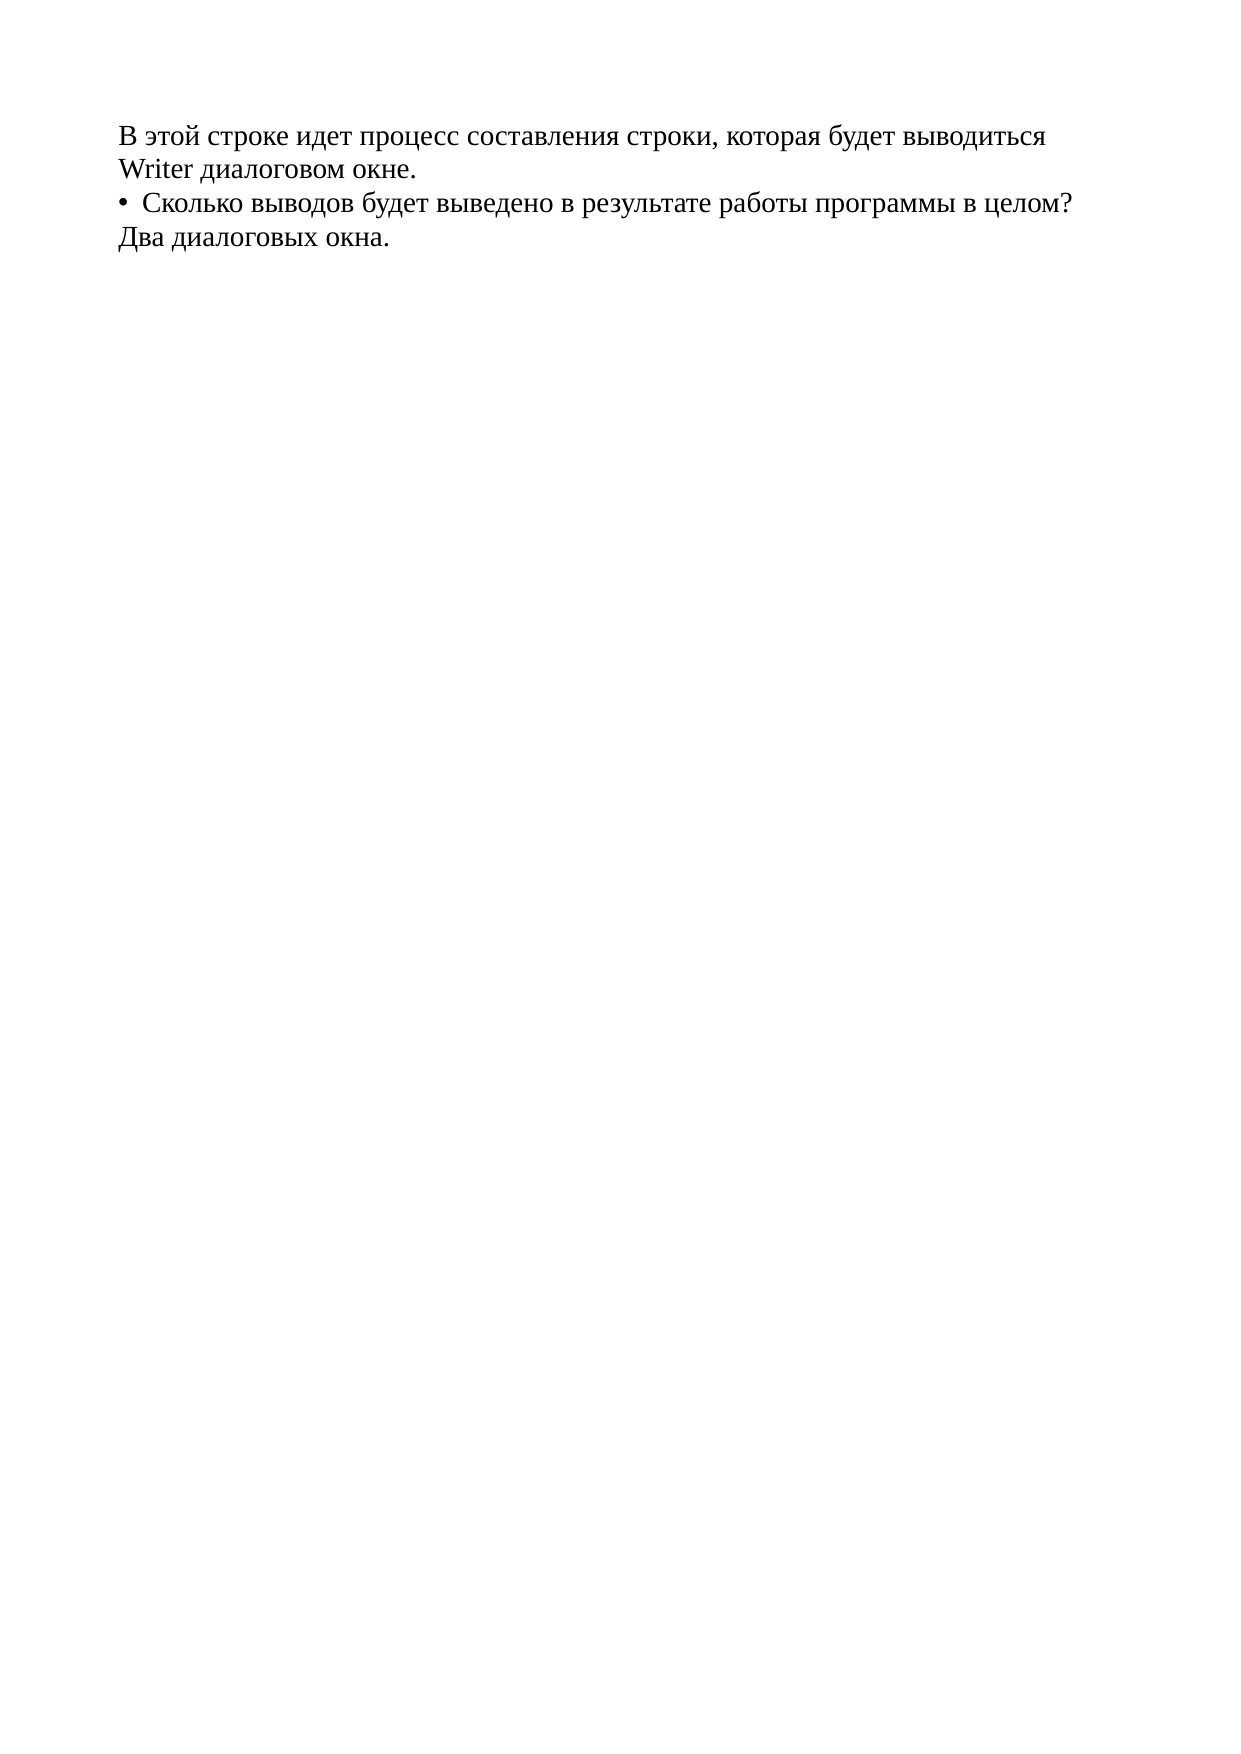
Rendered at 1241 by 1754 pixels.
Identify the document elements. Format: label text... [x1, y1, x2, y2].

text Два диалоговых окна. [118, 219, 1122, 252]
text В этой строке идет процесс составления строки, которая будет выводиться Writer диалоговом окне. [118, 118, 1122, 185]
list Сколько выводов будет выведено в результате работы программы в целом? [118, 185, 1122, 219]
